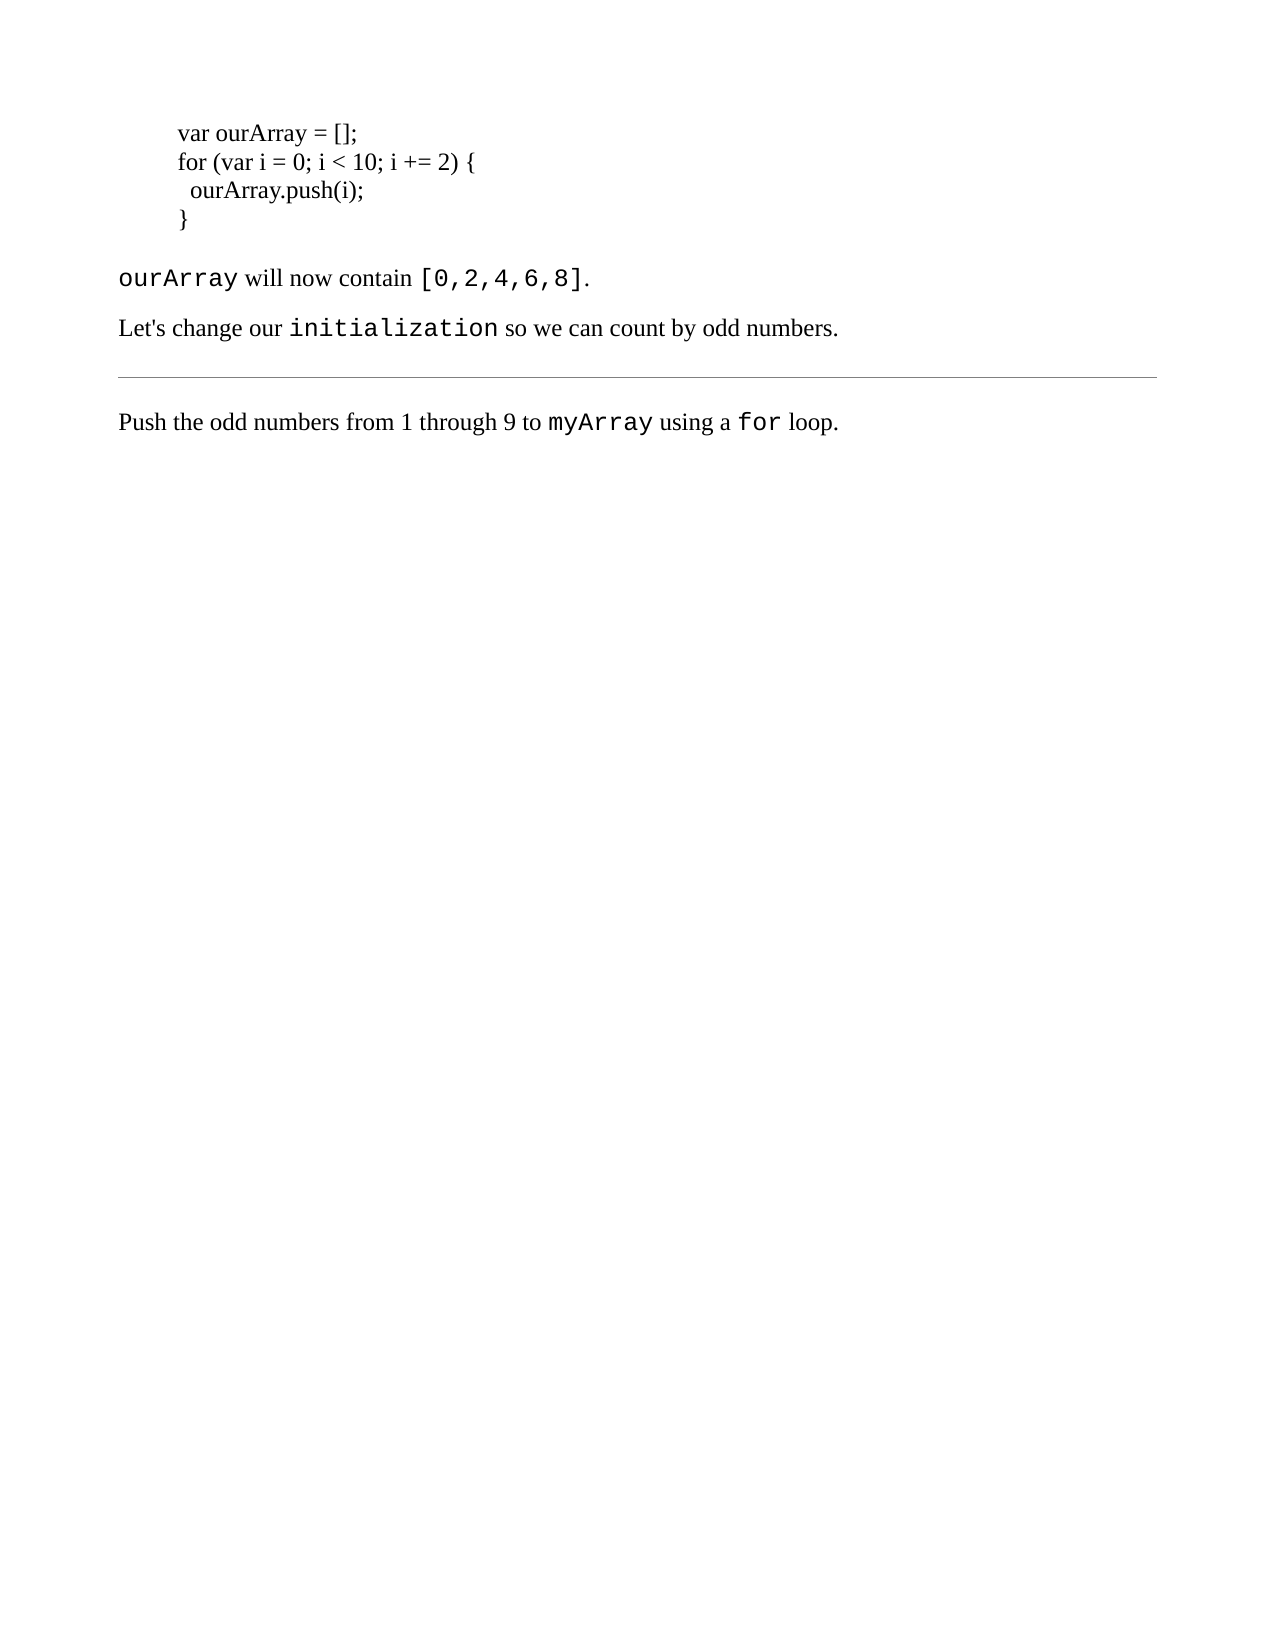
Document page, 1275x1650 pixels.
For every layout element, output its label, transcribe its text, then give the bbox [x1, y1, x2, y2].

text ourArray will now contain [0,2,4,6,8]. [118, 263, 1157, 293]
text Push the odd numbers from 1 through 9 to myArray using a for loop. [118, 407, 1157, 438]
text var ourArray = []; for (var i = 0; i < 10; i += 2) { ourArray.push(i); } [177, 118, 1098, 233]
text Let's change our initialization so we can count by odd numbers. [118, 313, 1157, 343]
